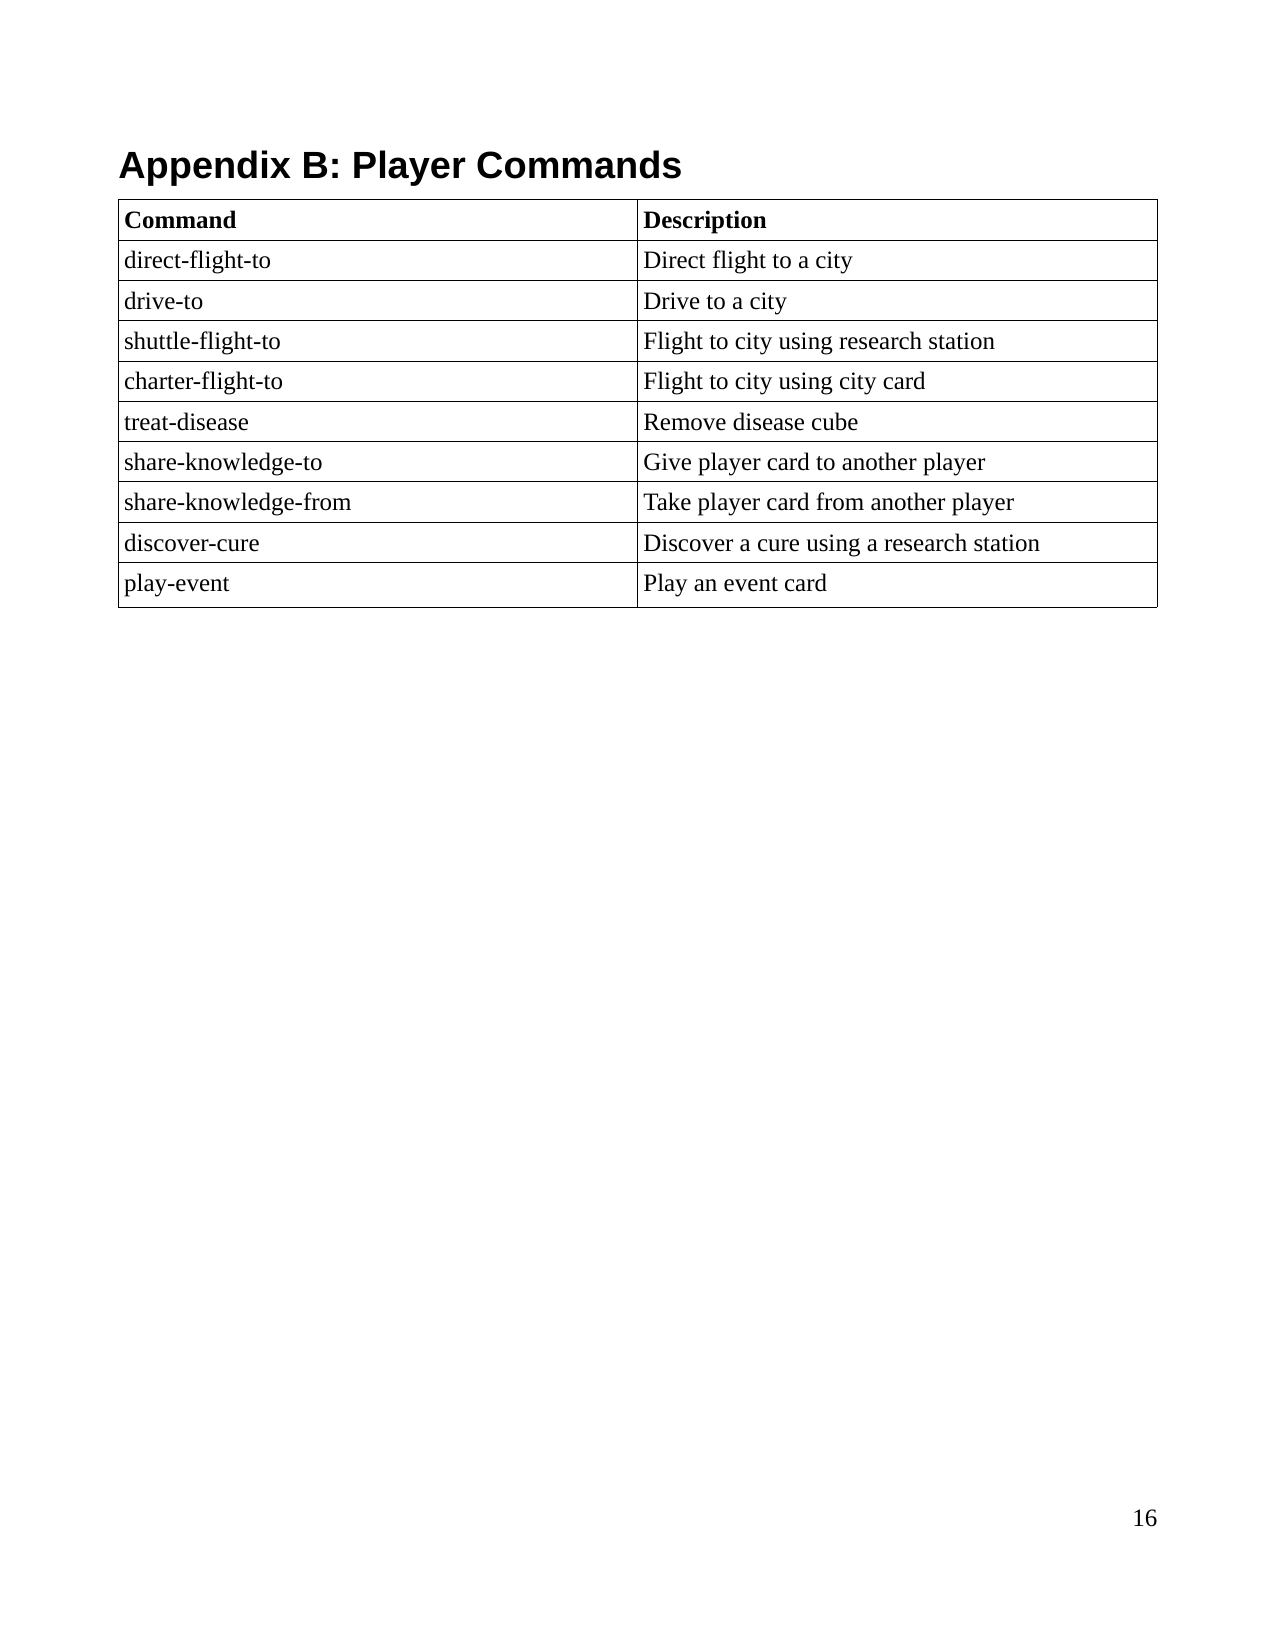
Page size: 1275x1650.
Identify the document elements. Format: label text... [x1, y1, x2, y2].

table_cell Remove disease cube [638, 402, 1157, 441]
table_cell treat-disease [119, 402, 637, 441]
table_cell Give player card to another player [638, 442, 1157, 481]
table_cell drive-to [119, 281, 637, 320]
table_cell Take player card from another player [638, 482, 1157, 522]
table_cell Discover a cure using a research station [638, 523, 1157, 562]
subtitle Appendix B: Player Commands [118, 143, 1157, 187]
table_cell Flight to city using research station [638, 321, 1157, 361]
table_cell share-knowledge-to [119, 442, 637, 481]
table_cell shuttle-flight-to [119, 321, 637, 361]
table_cell discover-cure [119, 523, 637, 562]
table_header Description [638, 200, 1157, 239]
table_cell Direct flight to a city [638, 241, 1157, 280]
table_cell direct-flight-to [119, 241, 637, 280]
table_cell Play an event card [638, 563, 1157, 607]
table_cell charter-flight-to [119, 362, 637, 401]
table_cell Drive to a city [638, 281, 1157, 320]
table_cell share-knowledge-from [119, 482, 637, 522]
table_cell play-event [119, 563, 637, 607]
table_header Command [119, 200, 637, 239]
table_cell Flight to city using city card [638, 362, 1157, 401]
